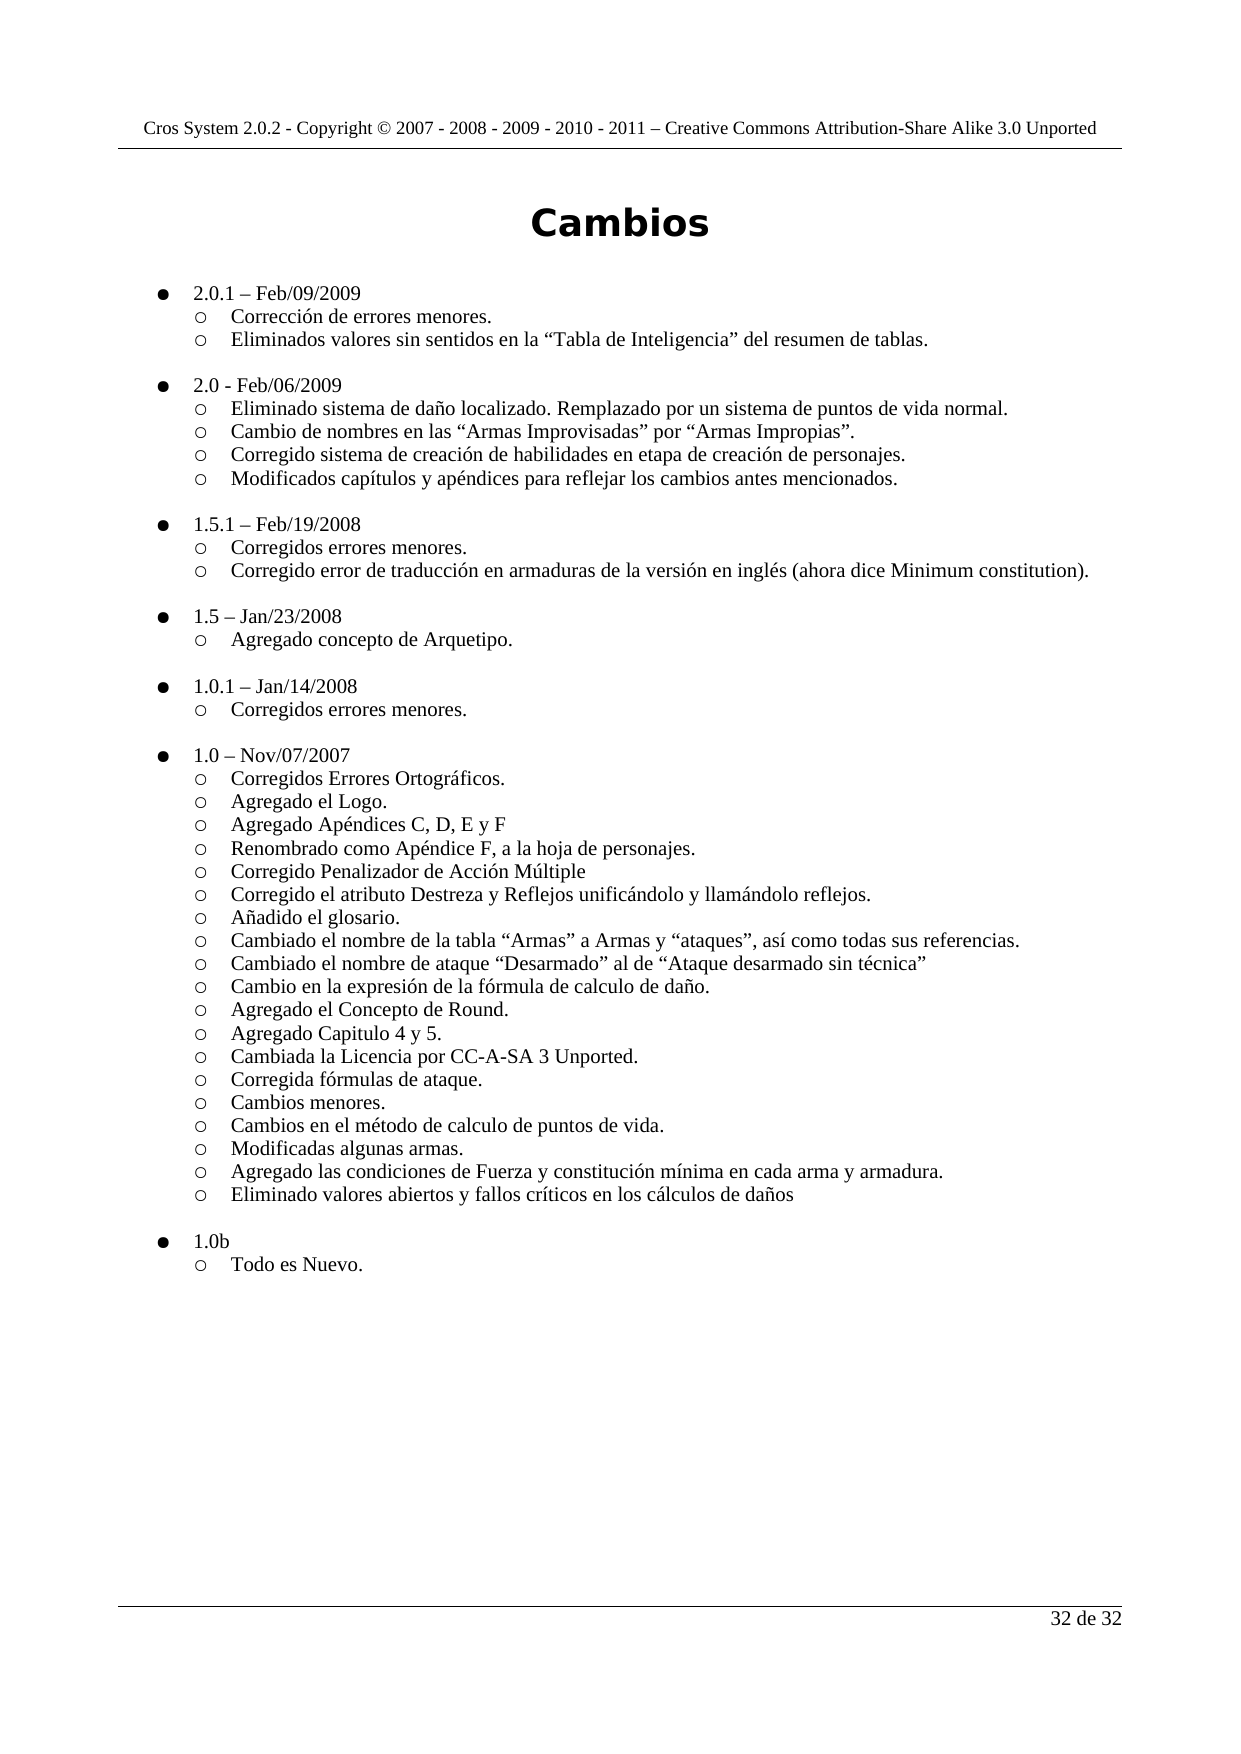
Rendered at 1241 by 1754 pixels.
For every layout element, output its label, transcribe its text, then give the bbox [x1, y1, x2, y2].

list 2.0.1 – Feb/09/2009 [156, 281, 1122, 304]
list Cambiado el nombre de la tabla “Armas” a Armas y “ataques”, así como todas sus referencias. [193, 929, 1122, 952]
list 1.0.1 – Jan/14/2008 [156, 674, 1122, 698]
list 1.5.1 – Feb/19/2008 [156, 513, 1122, 536]
list 1.0b [156, 1229, 1122, 1253]
list Eliminados valores sin sentidos en la “Tabla de Inteligencia” del resumen de tablas. [193, 328, 1122, 351]
list Agregado concepto de Arquetipo. [193, 628, 1122, 651]
list Corregido error de traducción en armaduras de la versión en inglés (ahora dice Minimum constitution). [193, 559, 1122, 582]
list Cambio en la expresión de la fórmula de calculo de daño. [193, 975, 1122, 998]
list Cambiada la Licencia por CC-A-SA 3 Unported. [193, 1044, 1122, 1068]
list Modificadas algunas armas. [193, 1137, 1122, 1160]
list Corregidos errores menores. [193, 536, 1122, 559]
list Corregidos Errores Ortográficos. [193, 767, 1122, 790]
list Eliminado sistema de daño localizado. Remplazado por un sistema de puntos de vida normal. [193, 397, 1122, 420]
list Agregado el Concepto de Round. [193, 998, 1122, 1021]
list Corregidos errores menores. [193, 698, 1122, 721]
subtitle Cambios [118, 202, 1122, 246]
list Agregado las condiciones de Fuerza y constitución mínima en cada arma y armadura. [193, 1160, 1122, 1183]
list Cambiado el nombre de ataque “Desarmado” al de “Ataque desarmado sin técnica” [193, 952, 1122, 975]
list 1.0 – Nov/07/2007 [156, 744, 1122, 767]
list Añadido el glosario. [193, 906, 1122, 929]
list Corregido el atributo Destreza y Reflejos unificándolo y llamándolo reflejos. [193, 883, 1122, 906]
list Cambios menores. [193, 1091, 1122, 1114]
list Agregado Capitulo 4 y 5. [193, 1021, 1122, 1044]
list Renombrado como Apéndice F, a la hoja de personajes. [193, 836, 1122, 859]
list Modificados capítulos y apéndices para reflejar los cambios antes mencionados. [193, 466, 1122, 489]
list Corregido sistema de creación de habilidades en etapa de creación de personajes. [193, 443, 1122, 466]
list Cambios en el método de calculo de puntos de vida. [193, 1114, 1122, 1137]
list Cambio de nombres en las “Armas Improvisadas” por “Armas Impropias”. [193, 420, 1122, 443]
list Corregido Penalizador de Acción Múltiple [193, 859, 1122, 883]
list Todo es Nuevo. [193, 1253, 1122, 1276]
list Eliminado valores abiertos y fallos críticos en los cálculos de daños [193, 1183, 1122, 1206]
list Agregado Apéndices C, D, E y F [193, 813, 1122, 836]
list 2.0 - Feb/06/2009 [156, 374, 1122, 397]
list Corrección de errores menores. [193, 304, 1122, 328]
list Agregado el Logo. [193, 790, 1122, 813]
list 1.5 – Jan/23/2008 [156, 605, 1122, 628]
list Corregida fórmulas de ataque. [193, 1068, 1122, 1091]
